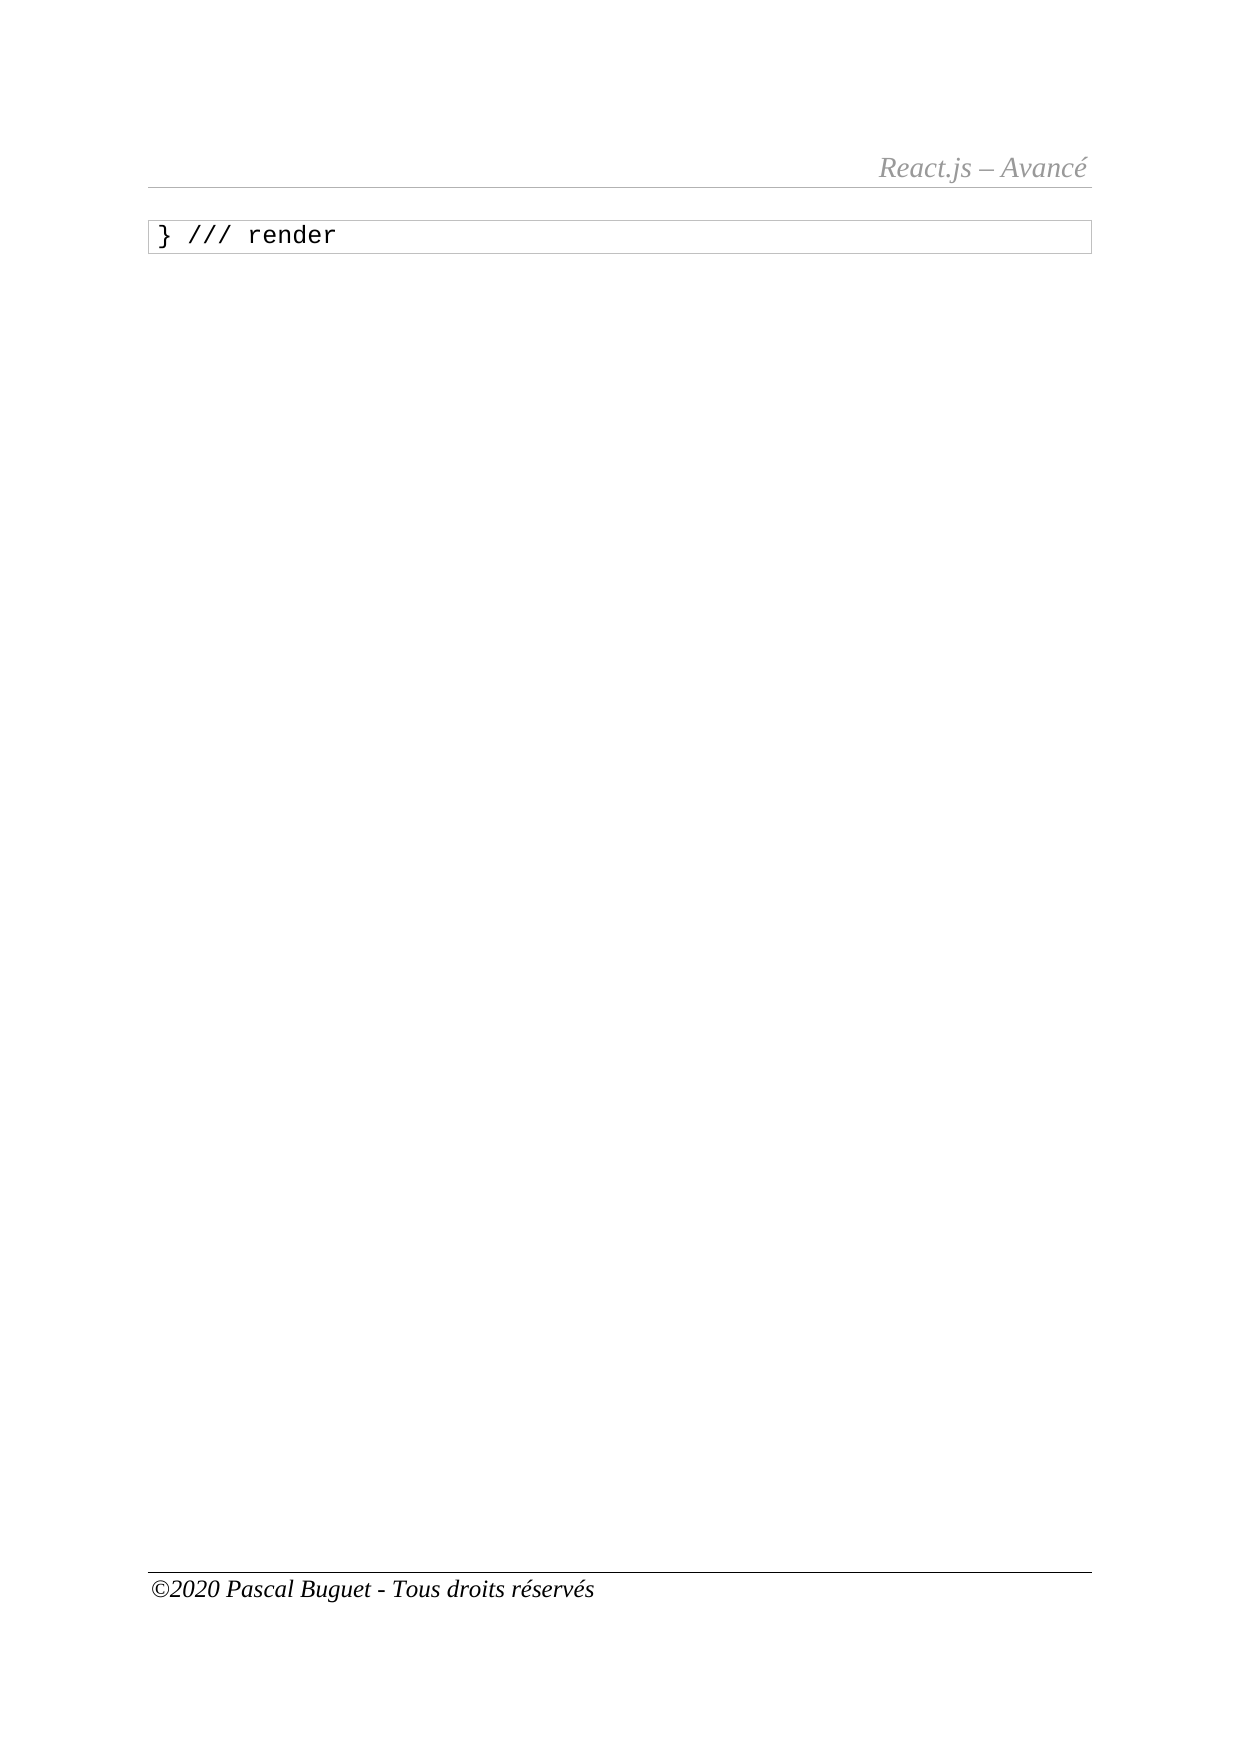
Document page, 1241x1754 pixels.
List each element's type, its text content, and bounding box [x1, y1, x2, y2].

text } /// render [149, 221, 1091, 253]
